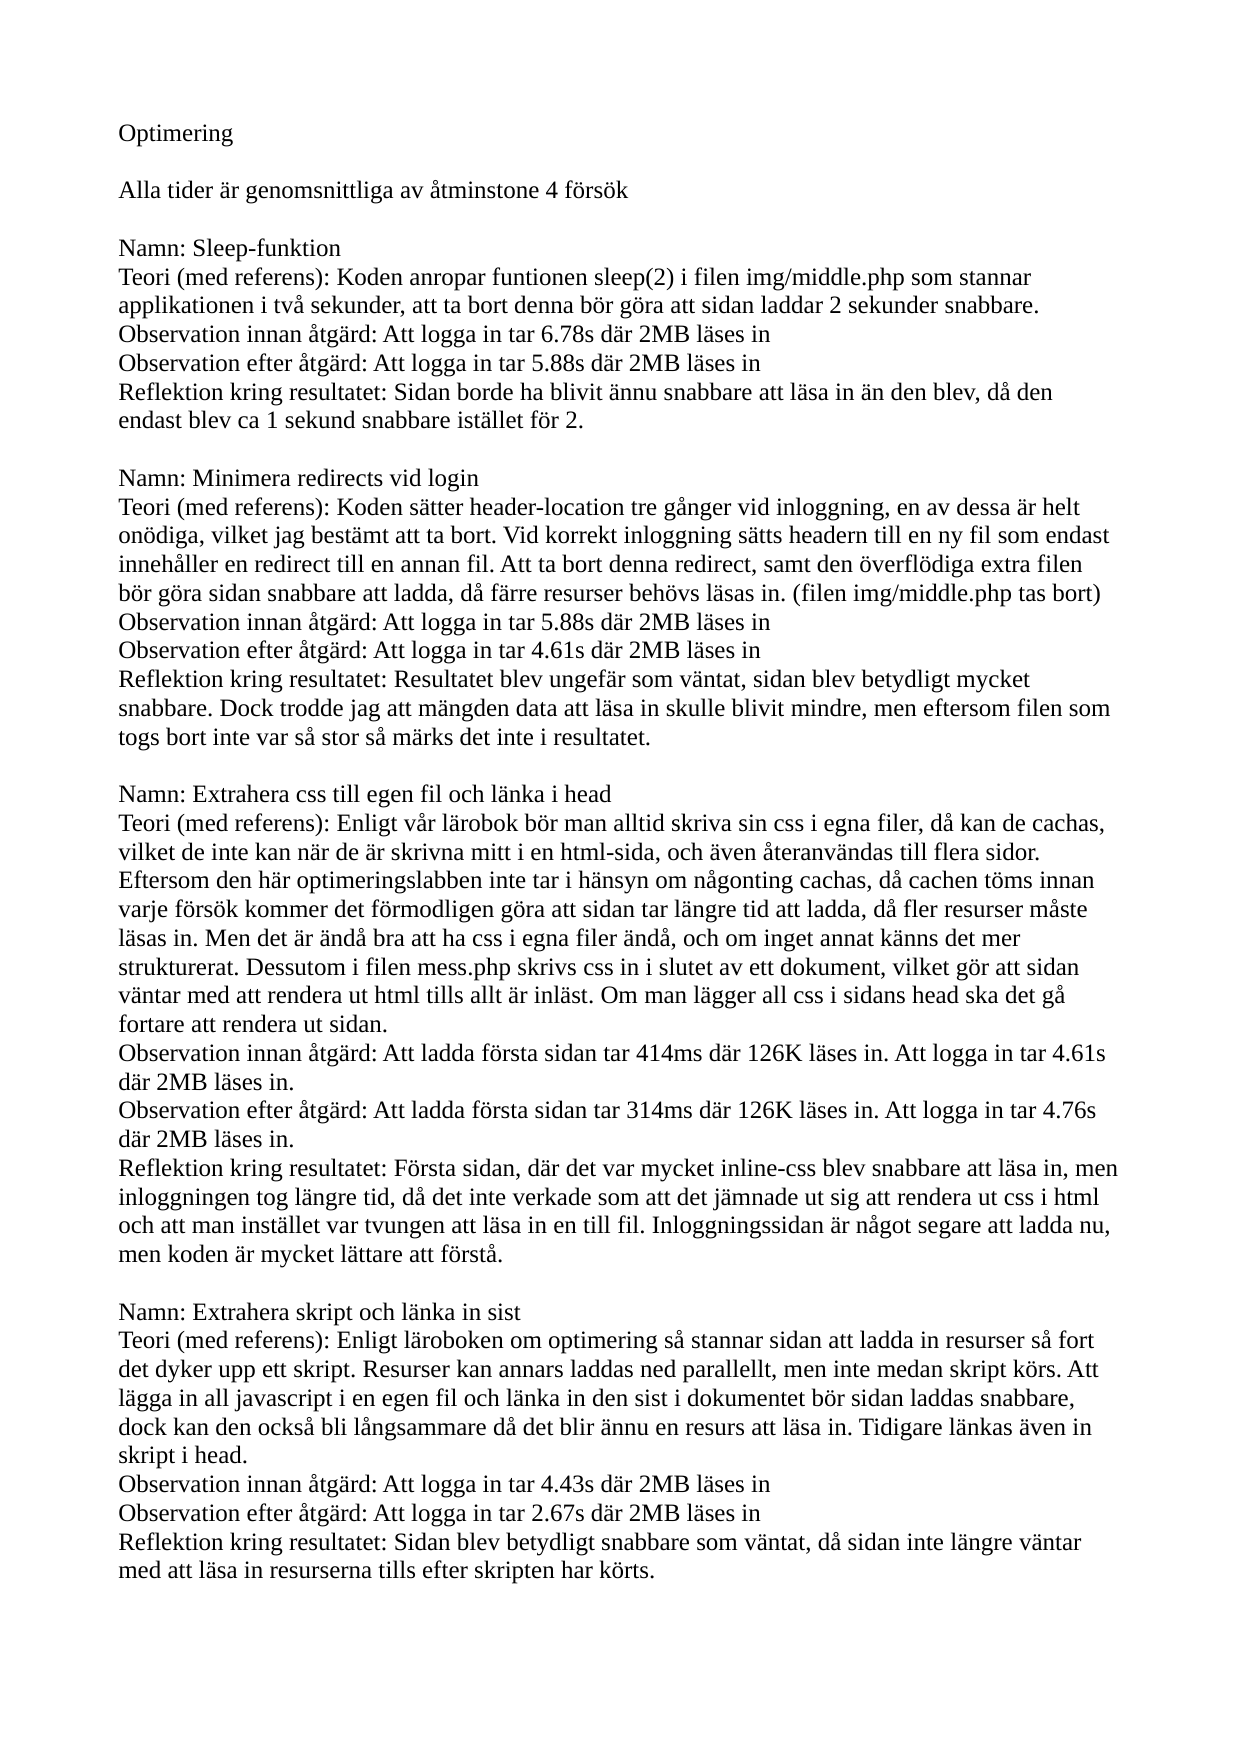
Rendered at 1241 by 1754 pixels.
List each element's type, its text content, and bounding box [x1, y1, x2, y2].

text Namn: Sleep-funktion [118, 233, 1122, 262]
text Namn: Extrahera css till egen fil och länka i head [118, 779, 1122, 808]
text Observation efter åtgärd: Att logga in tar 5.88s där 2MB läses in [118, 348, 1122, 377]
text Reflektion kring resultatet: Sidan blev betydligt snabbare som väntat, då sidan inte längre väntar med att läsa in resurserna tills efter skripten har körts. [118, 1527, 1122, 1584]
text Optimering [118, 118, 1122, 147]
text Observation efter åtgärd: Att logga in tar 4.61s där 2MB läses in [118, 636, 1122, 664]
text Observation innan åtgärd: Att logga in tar 6.78s där 2MB läses in [118, 319, 1122, 348]
text Alla tider är genomsnittliga av åtminstone 4 försök [118, 176, 1122, 204]
text Reflektion kring resultatet: Resultatet blev ungefär som väntat, sidan blev betydligt mycket snabbare. Dock trodde jag att mängden data att läsa in skulle blivit mindre, men eftersom filen som togs bort inte var så stor så märks det inte i resultatet. [118, 664, 1122, 751]
text Namn: Extrahera skript och länka in sist [118, 1297, 1122, 1326]
text Observation innan åtgärd: Att ladda första sidan tar 414ms där 126K läses in. Att logga in tar 4.61s där 2MB läses in. [118, 1038, 1122, 1096]
text Observation efter åtgärd: Att ladda första sidan tar 314ms där 126K läses in. Att logga in tar 4.76s där 2MB läses in. [118, 1096, 1122, 1153]
text Teori (med referens): Koden anropar funtionen sleep(2) i filen img/middle.php som stannar applikationen i två sekunder, att ta bort denna bör göra att sidan laddar 2 sekunder snabbare. [118, 262, 1122, 319]
text Teori (med referens): Koden sätter header-location tre gånger vid inloggning, en av dessa är helt onödiga, vilket jag bestämt att ta bort. Vid korrekt inloggning sätts headern till en ny fil som endast innehåller en redirect till en annan fil. Att ta bort denna redirect, samt den överflödiga extra filen bör göra sidan snabbare att ladda, då färre resurser behövs läsas in. (filen img/middle.php tas bort) [118, 492, 1122, 607]
text Teori (med referens): Enligt läroboken om optimering så stannar sidan att ladda in resurser så fort det dyker upp ett skript. Resurser kan annars laddas ned parallellt, men inte medan skript körs. Att lägga in all javascript i en egen fil och länka in den sist i dokumentet bör sidan laddas snabbare, dock kan den också bli långsammare då det blir ännu en resurs att läsa in. Tidigare länkas även in skript i head. [118, 1326, 1122, 1469]
text Observation innan åtgärd: Att logga in tar 4.43s där 2MB läses in [118, 1469, 1122, 1498]
text Observation innan åtgärd: Att logga in tar 5.88s där 2MB läses in [118, 607, 1122, 636]
text Reflektion kring resultatet: Första sidan, där det var mycket inline-css blev snabbare att läsa in, men inloggningen tog längre tid, då det inte verkade som att det jämnade ut sig att rendera ut css i html och att man instället var tvungen att läsa in en till fil. Inloggningssidan är något segare att ladda nu, men koden är mycket lättare att förstå. [118, 1153, 1122, 1268]
text Observation efter åtgärd: Att logga in tar 2.67s där 2MB läses in [118, 1498, 1122, 1527]
text Teori (med referens): Enligt vår lärobok bör man alltid skriva sin css i egna filer, då kan de cachas, vilket de inte kan när de är skrivna mitt i en html-sida, och även återanvändas till flera sidor. Eftersom den här optimeringslabben inte tar i hänsyn om någonting cachas, då cachen töms innan varje försök kommer det förmodligen göra att sidan tar längre tid att ladda, då fler resurser måste läsas in. Men det är ändå bra att ha css i egna filer ändå, och om inget annat känns det mer strukturerat. Dessutom i filen mess.php skrivs css in i slutet av ett dokument, vilket gör att sidan väntar med att rendera ut html tills allt är inläst. Om man lägger all css i sidans head ska det gå fortare att rendera ut sidan. [118, 808, 1122, 1038]
text Namn: Minimera redirects vid login [118, 463, 1122, 492]
text Reflektion kring resultatet: Sidan borde ha blivit ännu snabbare att läsa in än den blev, då den endast blev ca 1 sekund snabbare istället för 2. [118, 377, 1122, 434]
